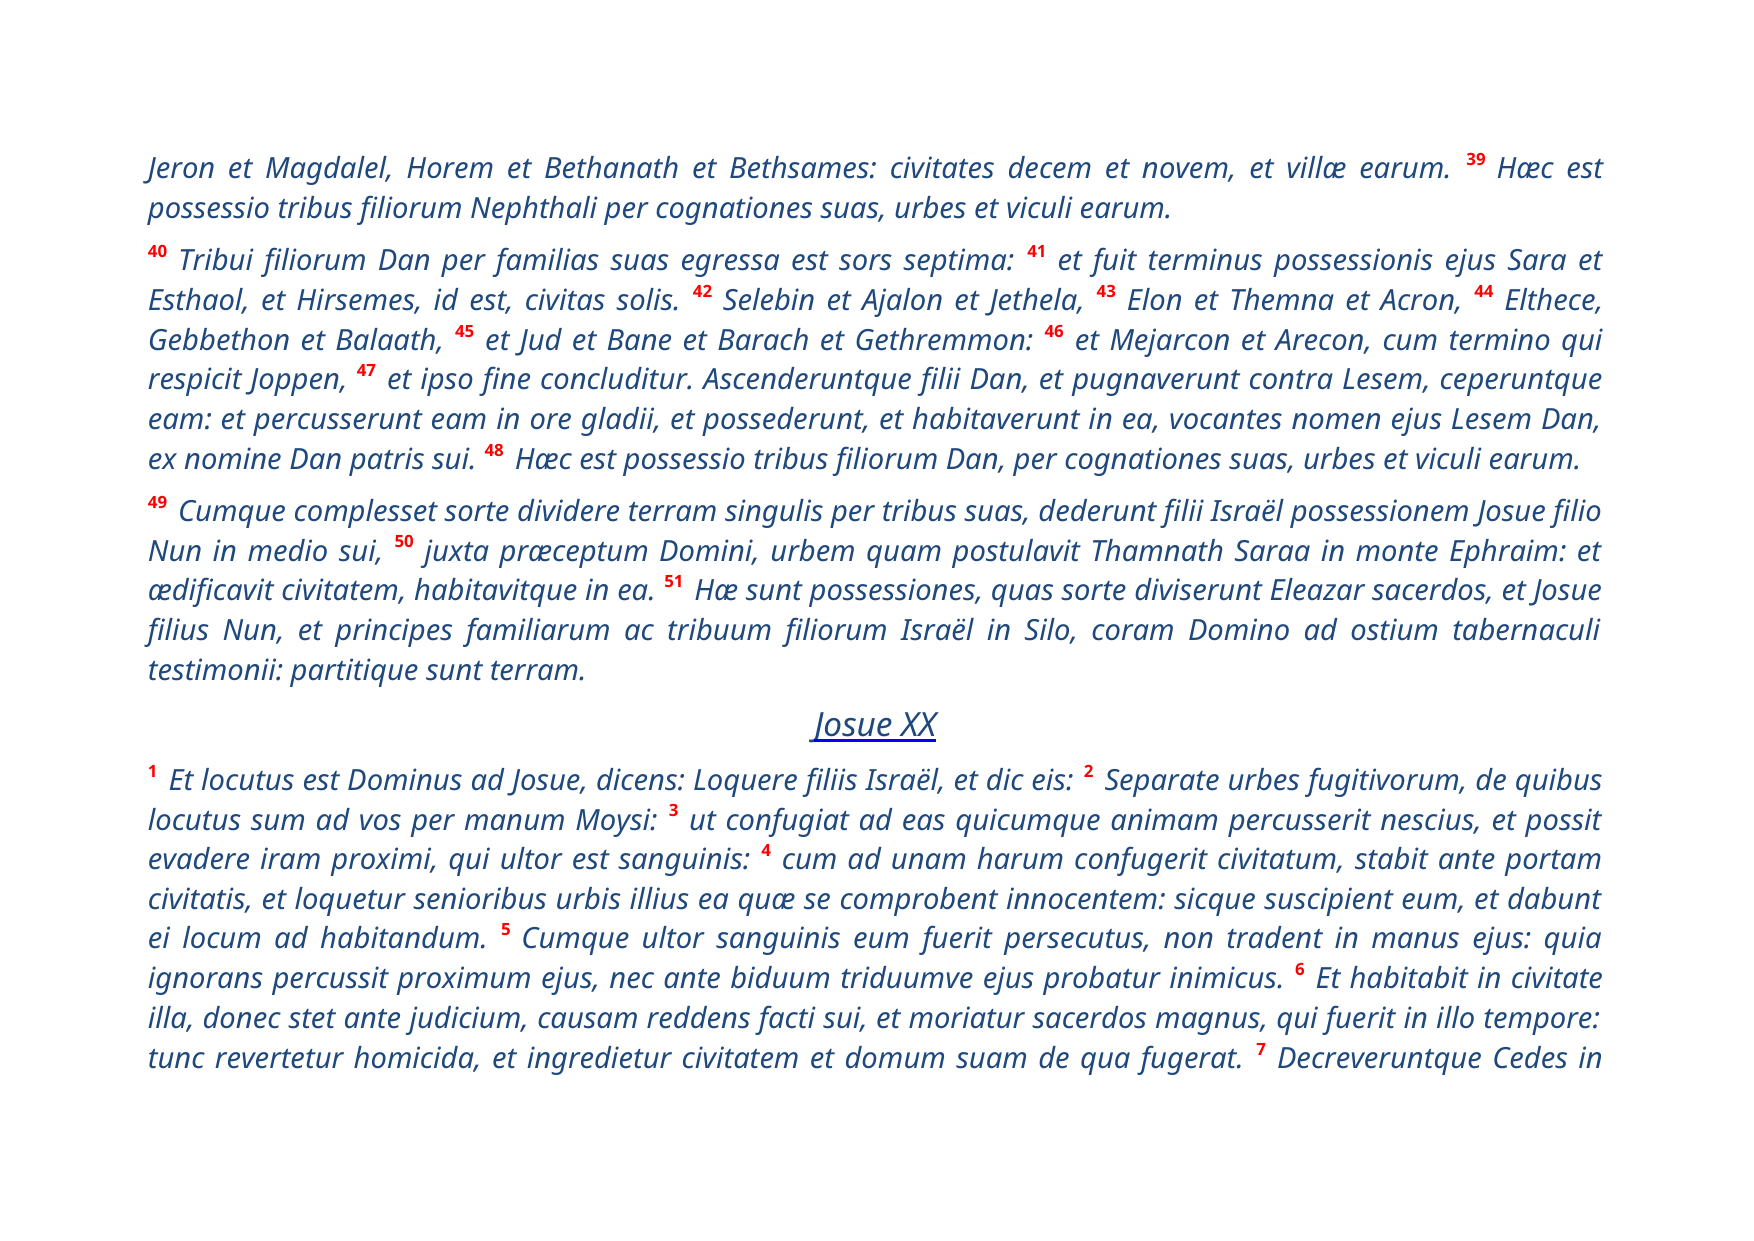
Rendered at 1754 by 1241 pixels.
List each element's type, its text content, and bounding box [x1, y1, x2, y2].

text 49 Cumque complesset sorte dividere terram singulis per tribus suas, dederunt filii Israël possessionem Josue filio Nun in medio sui, 50 juxta præceptum Domini, urbem quam postulavit Thamnath Saraa in monte Ephraim: et ædificavit civitatem, habitavitque in ea. 51 Hæ sunt possessiones, quas sorte diviserunt Eleazar sacerdos, et Josue filius Nun, et principes familiarum ac tribuum filiorum Israël in Silo, coram Domino ad ostium tabernaculi testimonii: partitique sunt terram. [148, 490, 1606, 689]
text 1 Et locutus est Dominus ad Josue, dicens: Loquere filiis Israël, et dic eis: 2 Separate urbes fugitivorum, de quibus locutus sum ad vos per manum Moysi: 3 ut confugiat ad eas quicumque animam percusserit nescius, et possit evadere iram proximi, qui ultor est sanguinis: 4 cum ad unam harum confugerit civitatum, stabit ante portam civitatis, et loquetur senioribus urbis illius ea quæ se comprobent innocentem: sicque suscipient eum, et dabunt ei locum ad habitandum. 5 Cumque ultor sanguinis eum fuerit persecutus, non tradent in manus ejus: quia ignorans percussit proximum ejus, nec ante biduum triduumve ejus probatur inimicus. 6 Et habitabit in civitate illa, donec stet ante judicium, causam reddens facti sui, et moriatur sacerdos magnus, qui fuerit in illo tempore: tunc revertetur homicida, et ingredietur civitatem et domum suam de qua fugerat. 7 Decreveruntque Cedes in [148, 759, 1606, 1077]
text Jeron et Magdalel, Horem et Bethanath et Bethsames: civitates decem et novem, et villæ earum. 39 Hæc est possessio tribus filiorum Nephthali per cognationes suas, urbes et viculi earum. [148, 148, 1606, 227]
subtitle Josue XX [148, 701, 1606, 747]
text 40 Tribui filiorum Dan per familias suas egressa est sors septima: 41 et fuit terminus possessionis ejus Sara et Esthaol, et Hirsemes, id est, civitas solis. 42 Selebin et Ajalon et Jethela, 43 Elon et Themna et Acron, 44 Elthece, Gebbethon et Balaath, 45 et Jud et Bane et Barach et Gethremmon: 46 et Mejarcon et Arecon, cum termino qui respicit Joppen, 47 et ipso fine concluditur. Ascenderuntque filii Dan, et pugnaverunt contra Lesem, ceperuntque eam: et percusserunt eam in ore gladii, et possederunt, et habitaverunt in ea, vocantes nomen ejus Lesem Dan, ex nomine Dan patris sui. 48 Hæc est possessio tribus filiorum Dan, per cognationes suas, urbes et viculi earum. [148, 239, 1606, 478]
